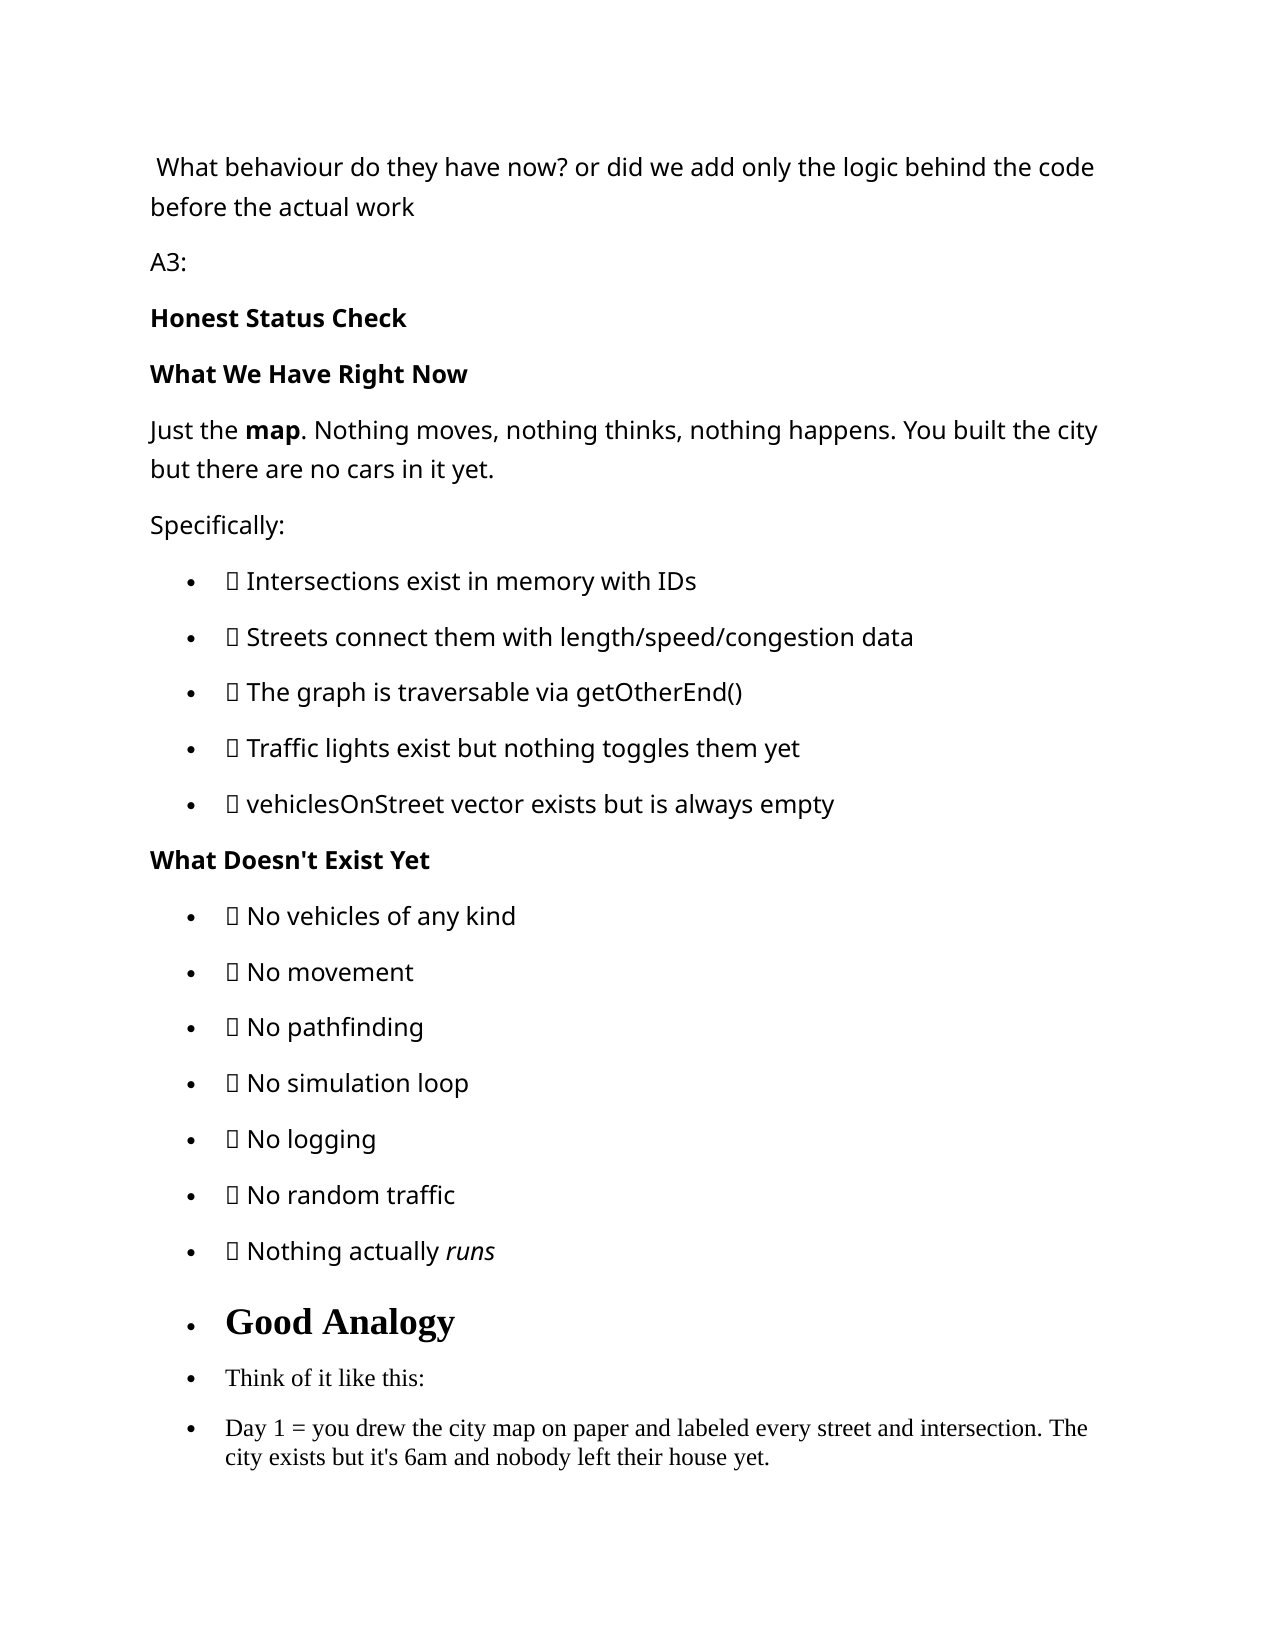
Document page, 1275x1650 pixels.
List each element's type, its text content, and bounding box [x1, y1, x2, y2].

list ✅ The graph is traversable via getOtherEnd() [187, 675, 1125, 709]
list ✅ Traffic lights exist but nothing toggles them yet [187, 731, 1125, 765]
text Specifically: [150, 507, 1125, 542]
list ❌ No pathfinding [187, 1010, 1125, 1044]
text Honest Status Check [150, 301, 1125, 335]
text What Doesn't Exist Yet [150, 842, 1125, 877]
text A3: [150, 245, 1125, 279]
text What behaviour do they have now? or did we add only the logic behind the code before the actual work [150, 150, 1125, 223]
list ✅ Intersections exist in memory with IDs [187, 563, 1125, 597]
list ❌ No random traffic [187, 1177, 1125, 1212]
list ❌ Nothing actually runs [187, 1233, 1125, 1267]
list ❌ No vehicles of any kind [187, 898, 1125, 932]
list ✅ Streets connect them with length/speed/congestion data [187, 619, 1125, 653]
list ❌ No logging [187, 1122, 1125, 1156]
list ❌ No movement [187, 954, 1125, 988]
text What We Have Right Now [150, 357, 1125, 391]
text Just the map. Nothing moves, nothing thinks, nothing happens. You built the city but there are no cars in it yet. [150, 412, 1125, 486]
list ❌ No simulation loop [187, 1066, 1125, 1100]
list Think of it like this: [187, 1363, 1125, 1392]
list ✅ vehiclesOnStreet vector exists but is always empty [187, 787, 1125, 821]
list Good Analogy [187, 1299, 1125, 1343]
list Day 1 = you drew the city map on paper and labeled every street and intersection. The city exists but it's 6am and nobody left their house yet. [187, 1413, 1125, 1471]
